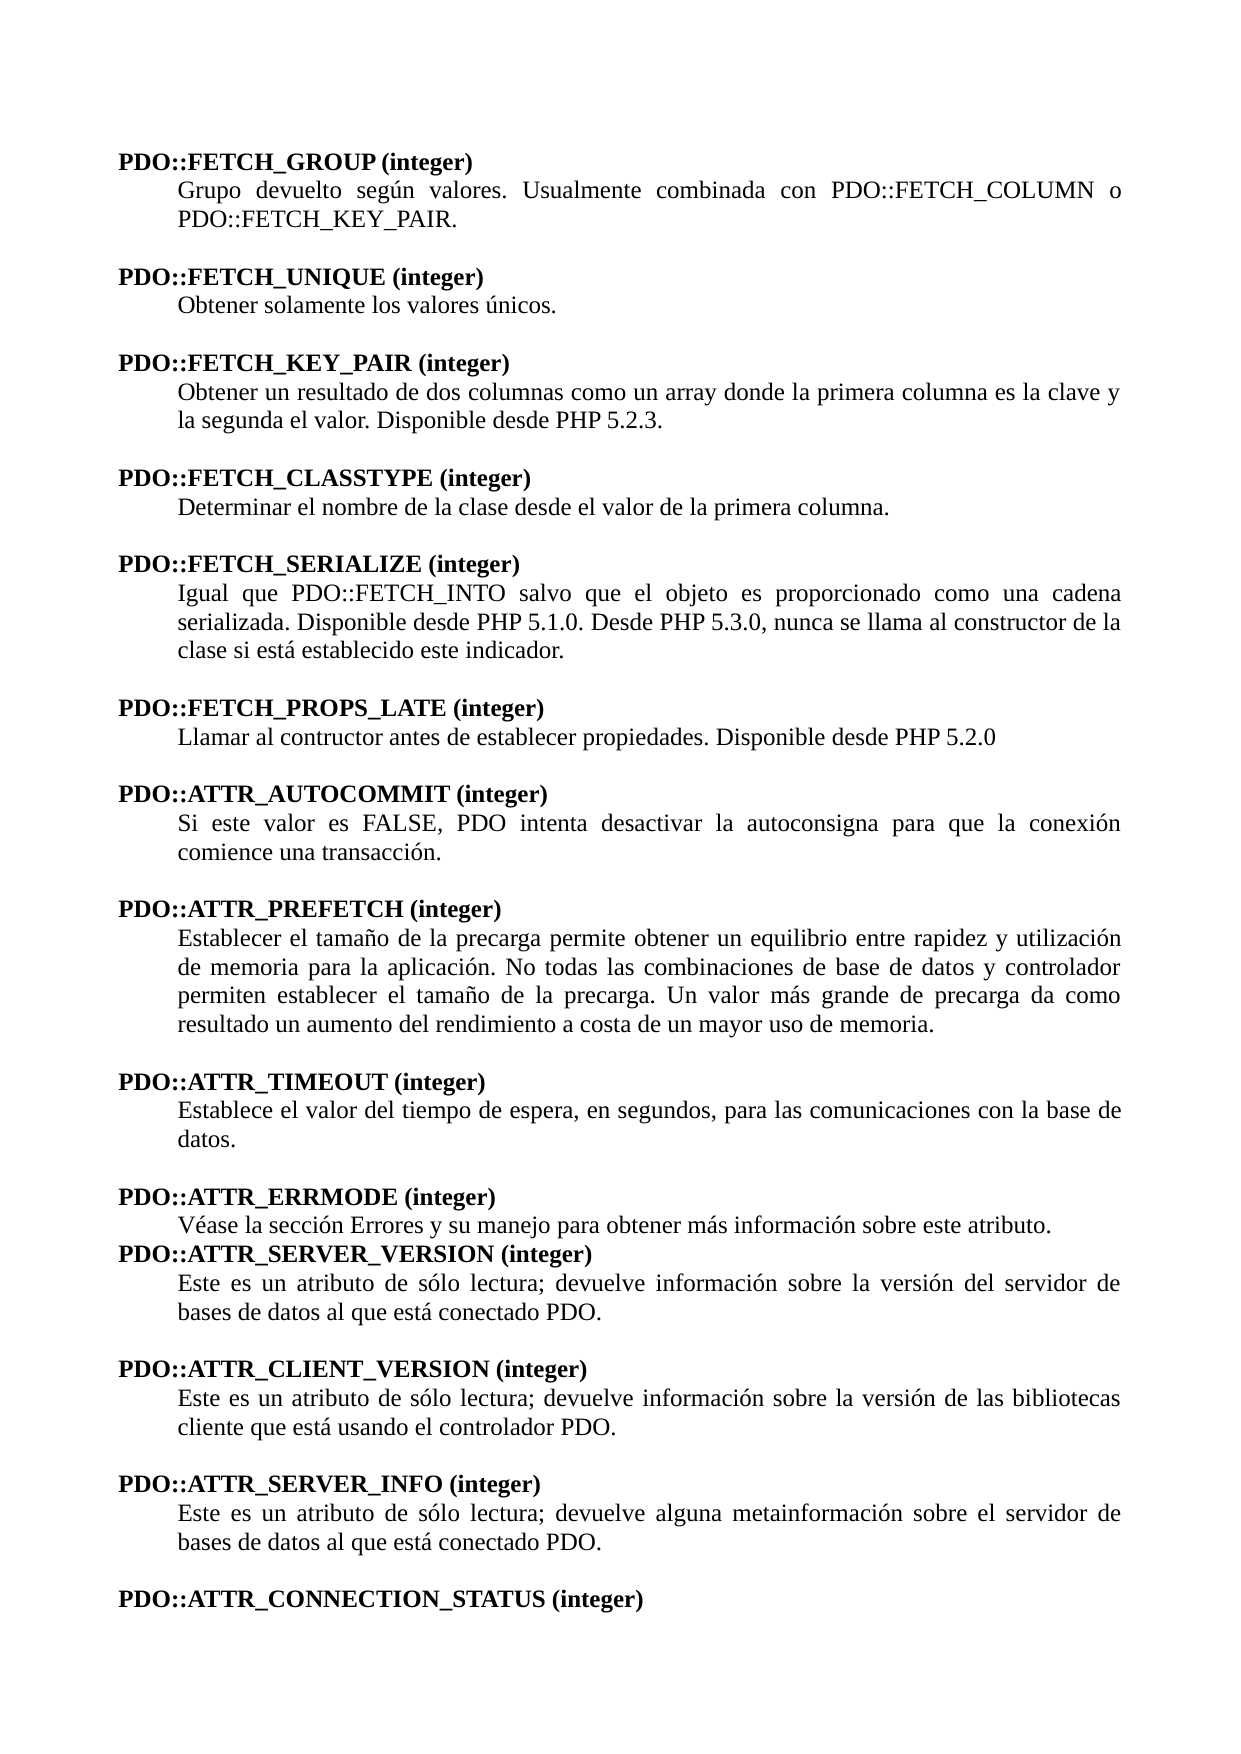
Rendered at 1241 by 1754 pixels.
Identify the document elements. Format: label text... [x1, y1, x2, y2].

subtitle PDO::FETCH_KEY_PAIR (integer) [118, 348, 1122, 377]
subtitle PDO::FETCH_PROPS_LATE (integer) [118, 693, 1122, 722]
subtitle PDO::FETCH_UNIQUE (integer) [118, 262, 1122, 291]
subtitle PDO::ATTR_AUTOCOMMIT (integer) [118, 779, 1122, 808]
list Véase la sección Errores y su manejo para obtener más información sobre este atributo. [177, 1211, 1122, 1239]
list Establecer el tamaño de la precarga permite obtener un equilibrio entre rapidez y utilización de memoria para la aplicación. No todas las combinaciones de base de datos y controlador permiten establecer el tamaño de la precarga. Un valor más grande de precarga da como resultado un aumento del rendimiento a costa de un mayor uso de memoria. [177, 923, 1122, 1038]
list Grupo devuelto según valores. Usualmente combinada con PDO::FETCH_COLUMN o PDO::FETCH_KEY_PAIR. [177, 176, 1122, 233]
list Llamar al contructor antes de establecer propiedades. Disponible desde PHP 5.2.0 [177, 722, 1122, 751]
list Determinar el nombre de la clase desde el valor de la primera columna. [177, 492, 1122, 521]
list Obtener solamente los valores únicos. [177, 291, 1122, 319]
list Este es un atributo de sólo lectura; devuelve información sobre la versión del servidor de bases de datos al que está conectado PDO. [177, 1268, 1122, 1326]
subtitle PDO::ATTR_SERVER_INFO (integer) [118, 1469, 1122, 1498]
subtitle PDO::ATTR_CLIENT_VERSION (integer) [118, 1354, 1122, 1383]
subtitle PDO::FETCH_GROUP (integer) [118, 147, 1122, 176]
list Obtener un resultado de dos columnas como un array donde la primera columna es la clave y la segunda el valor. Disponible desde PHP 5.2.3. [177, 377, 1122, 434]
subtitle PDO::ATTR_PREFETCH (integer) [118, 894, 1122, 923]
subtitle PDO::ATTR_TIMEOUT (integer) [118, 1067, 1122, 1096]
subtitle PDO::ATTR_SERVER_VERSION (integer) [118, 1239, 1122, 1268]
list Establece el valor del tiempo de espera, en segundos, para las comunicaciones con la base de datos. [177, 1096, 1122, 1153]
list Si este valor es FALSE, PDO intenta desactivar la autoconsigna para que la conexión comience una transacción. [177, 808, 1122, 866]
list Igual que PDO::FETCH_INTO salvo que el objeto es proporcionado como una cadena serializada. Disponible desde PHP 5.1.0. Desde PHP 5.3.0, nunca se llama al constructor de la clase si está establecido este indicador. [177, 578, 1122, 664]
subtitle PDO::ATTR_CONNECTION_STATUS (integer) [118, 1584, 1122, 1613]
list Este es un atributo de sólo lectura; devuelve información sobre la versión de las bibliotecas cliente que está usando el controlador PDO. [177, 1383, 1122, 1441]
subtitle PDO::ATTR_ERRMODE (integer) [118, 1182, 1122, 1211]
list Este es un atributo de sólo lectura; devuelve alguna metainformación sobre el servidor de bases de datos al que está conectado PDO. [177, 1498, 1122, 1556]
subtitle PDO::FETCH_SERIALIZE (integer) [118, 549, 1122, 578]
subtitle PDO::FETCH_CLASSTYPE (integer) [118, 463, 1122, 492]
